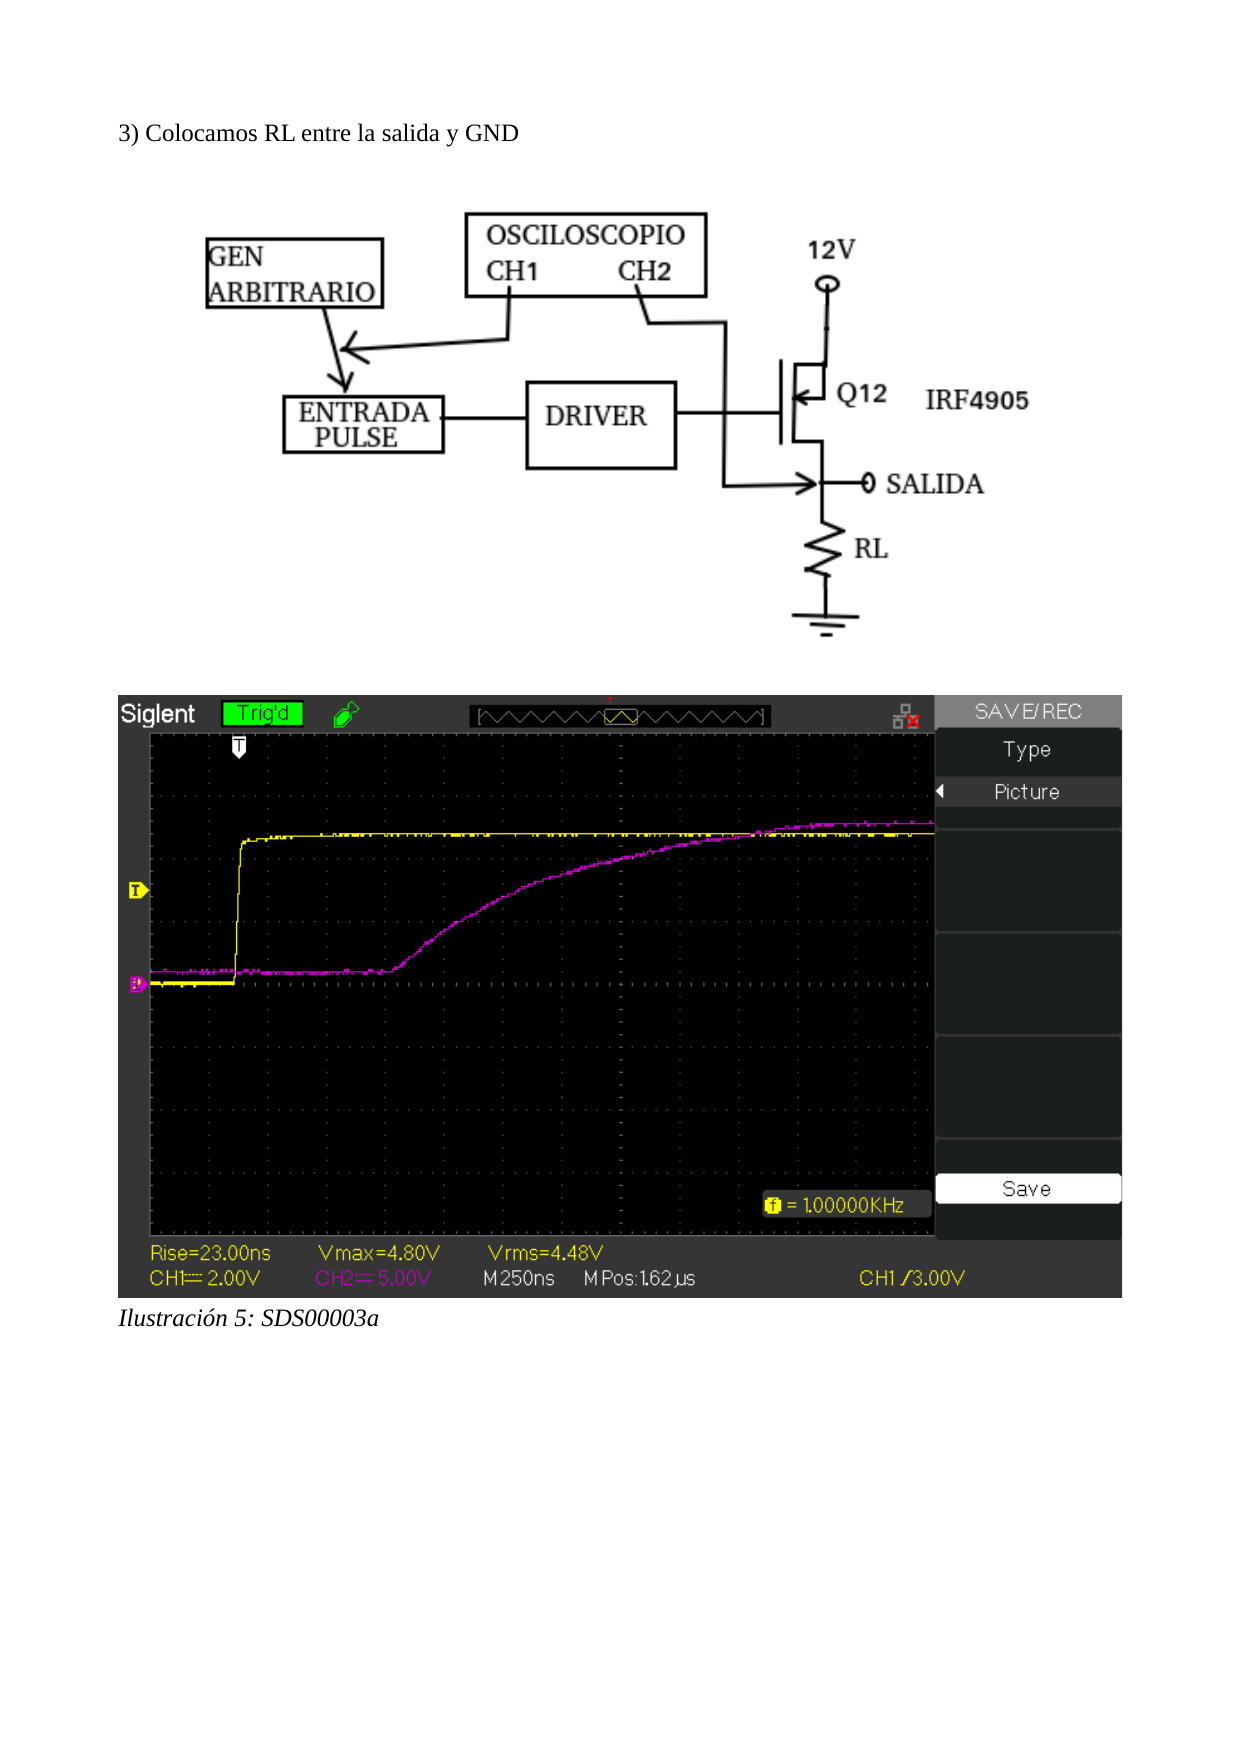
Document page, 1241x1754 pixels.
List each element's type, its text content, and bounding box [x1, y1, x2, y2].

picture [188, 175, 1053, 655]
text Ilustración 5: SDS00003a [118, 1298, 1122, 1332]
text 3) Colocamos RL entre la salida y GND [118, 118, 1122, 147]
picture [118, 695, 1123, 1298]
